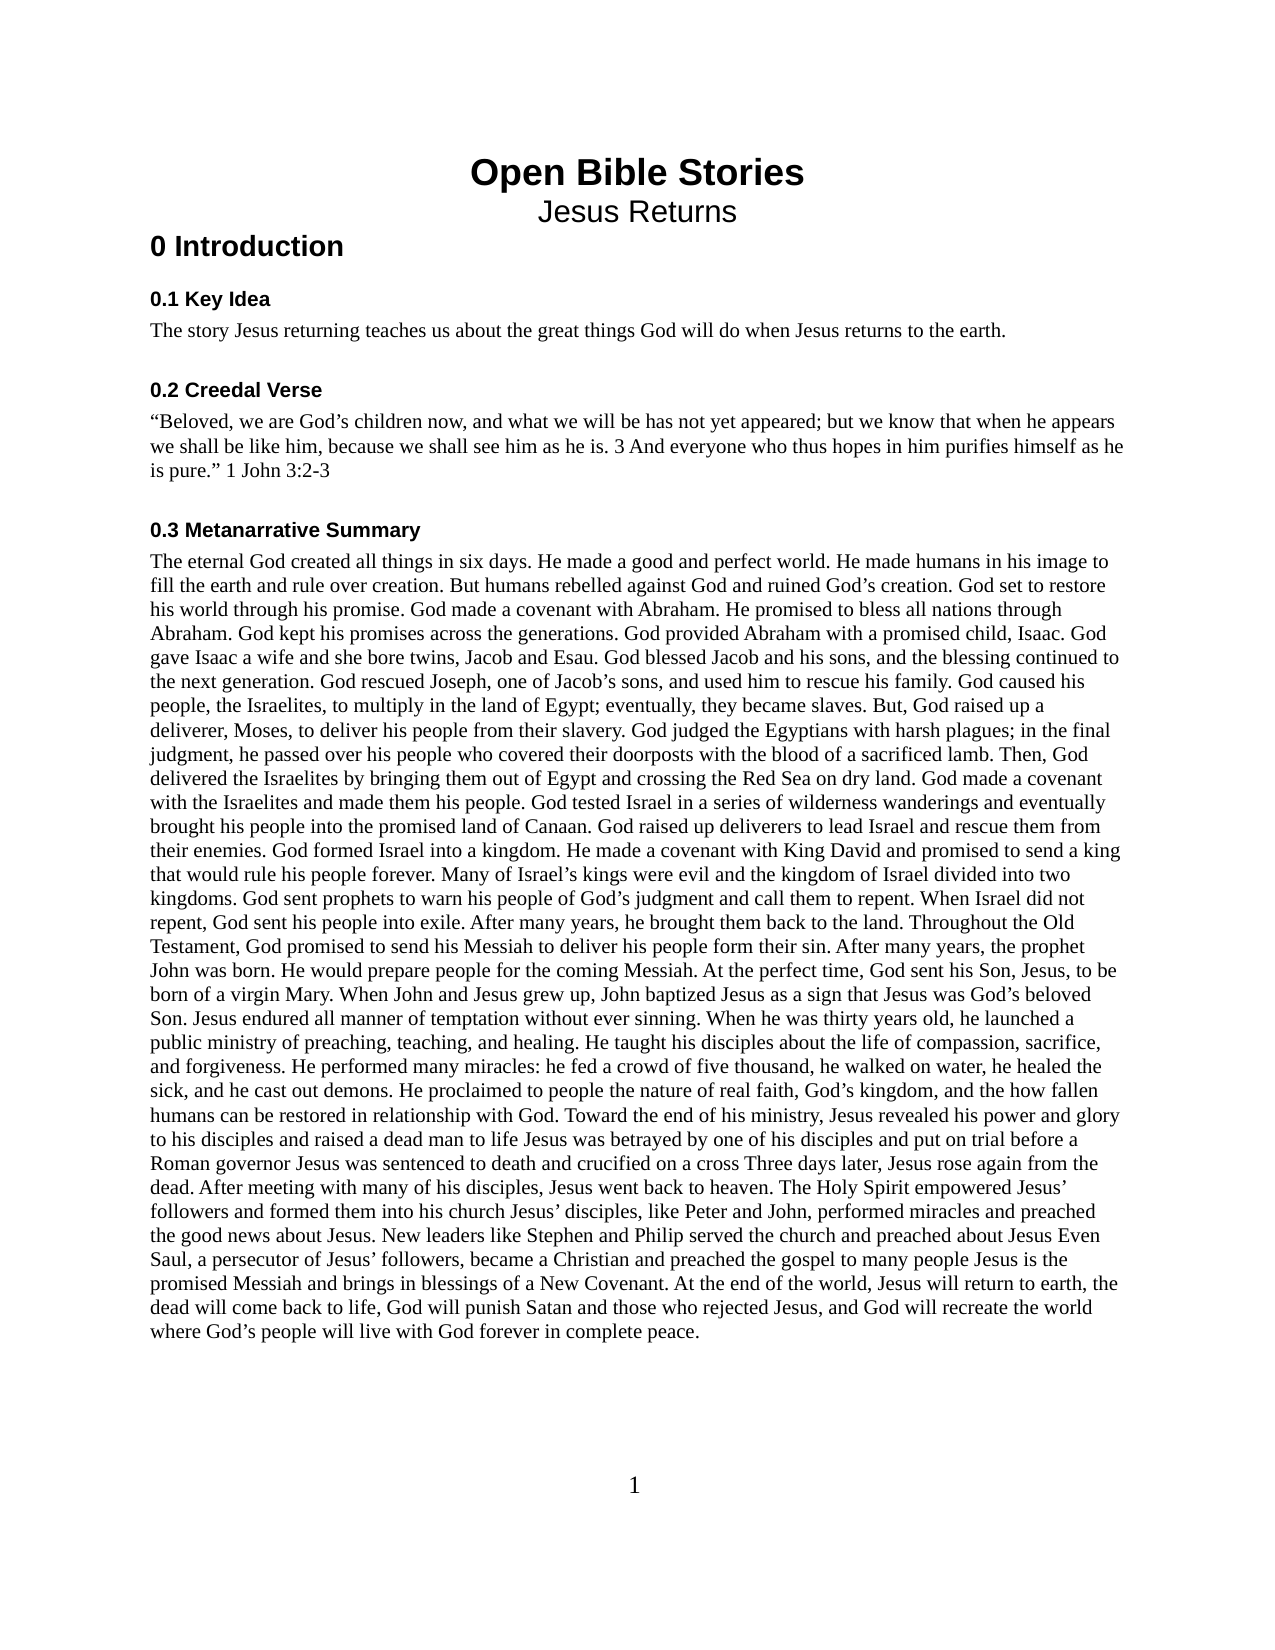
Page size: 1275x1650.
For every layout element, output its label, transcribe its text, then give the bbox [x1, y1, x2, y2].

text The eternal God created all things in six days. He made a good and perfect world. He made humans in his image to fill the earth and rule over creation. But humans rebelled against God and ruined God’s creation. God set to restore his world through his promise. God made a covenant with Abraham. He promised to bless all nations through Abraham. God kept his promises across the generations. God provided Abraham with a promised child, Isaac. God gave Isaac a wife and she bore twins, Jacob and Esau. God blessed Jacob and his sons, and the blessing continued to the next generation. God rescued Joseph, one of Jacob’s sons, and used him to rescue his family. God caused his people, the Israelites, to multiply in the land of Egypt; eventually, they became slaves. But, God raised up a deliverer, Moses, to deliver his people from their slavery. God judged the Egyptians with harsh plagues; in the final judgment, he passed over his people who covered their doorposts with the blood of a sacrificed lamb. Then, God delivered the Israelites by bringing them out of Egypt and crossing the Red Sea on dry land. God made a covenant with the Israelites and made them his people. God tested Israel in a series of wilderness wanderings and eventually brought his people into the promised land of Canaan. God raised up deliverers to lead Israel and rescue them from their enemies. God formed Israel into a kingdom. He made a covenant with King David and promised to send a king that would rule his people forever. Many of Israel’s kings were evil and the kingdom of Israel divided into two kingdoms. God sent prophets to warn his people of God’s judgment and call them to repent. When Israel did not repent, God sent his people into exile. After many years, he brought them back to the land. Throughout the Old Testament, God promised to send his Messiah to deliver his people form their sin. After many years, the prophet John was born. He would prepare people for the coming Messiah. At the perfect time, God sent his Son, Jesus, to be born of a virgin Mary. When John and Jesus grew up, John baptized Jesus as a sign that Jesus was God’s beloved Son. Jesus endured all manner of temptation without ever sinning. When he was thirty years old, he launched a public ministry of preaching, teaching, and healing. He taught his disciples about the life of compassion, sacrifice, and forgiveness. He performed many miracles: he fed a crowd of five thousand, he walked on water, he healed the sick, and he cast out demons. He proclaimed to people the nature of real faith, God’s kingdom, and the how fallen humans can be restored in relationship with God. Toward the end of his ministry, Jesus revealed his power and glory to his disciples and raised a dead man to life Jesus was betrayed by one of his disciples and put on trial before a Roman governor Jesus was sentenced to death and crucified on a cross Three days later, Jesus rose again from the dead. After meeting with many of his disciples, Jesus went back to heaven. The Holy Spirit empowered Jesus’ followers and formed them into his church Jesus’ disciples, like Peter and John, performed miracles and preached the good news about Jesus. New leaders like Stephen and Philip served the church and preached about Jesus Even Saul, a persecutor of Jesus’ followers, became a Christian and preached the gospel to many people Jesus is the promised Messiah and brings in blessings of a New Covenant. At the end of the world, Jesus will return to earth, the dead will come back to life, God will punish Satan and those who rejected Jesus, and God will recreate the world where God’s people will live with God forever in complete peace. [150, 549, 1125, 1343]
subtitle Jesus Returns [150, 193, 1125, 229]
text The story Jesus returning teaches us about the great things God will do when Jesus returns to the earth. [150, 318, 1125, 342]
subtitle 0.1 Key Idea [150, 287, 1125, 311]
subtitle 0 Introduction [150, 229, 1125, 263]
subtitle 0.2 Creedal Verse [150, 378, 1125, 402]
text “Beloved, we are God’s children now, and what we will be has not yet appeared; but we know that when he appears we shall be like him, because we shall see him as he is. 3 And everyone who thus hopes in him purifies himself as he is pure.” 1 John 3:2-3 [150, 409, 1125, 482]
subtitle 0.3 Metanarrative Summary [150, 518, 1125, 542]
title Open Bible Stories [150, 150, 1125, 193]
